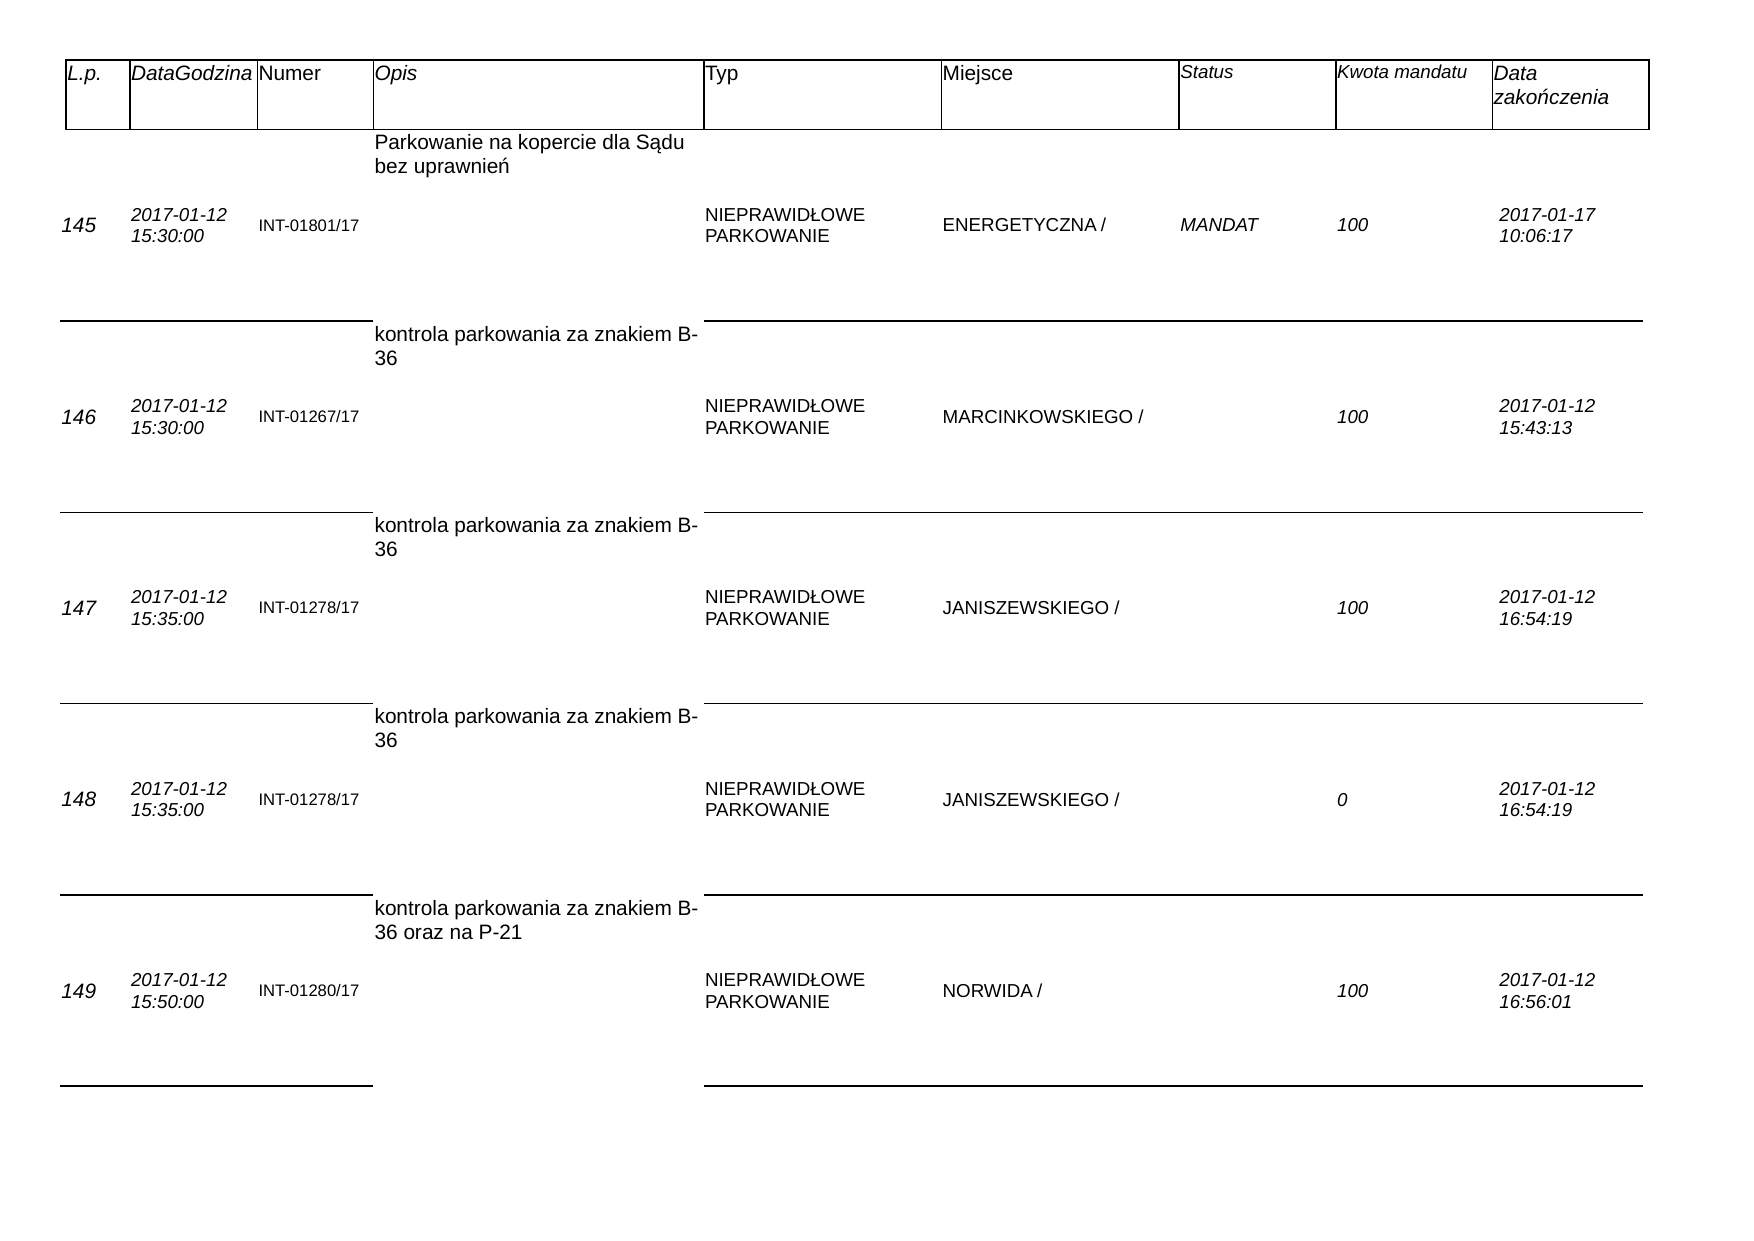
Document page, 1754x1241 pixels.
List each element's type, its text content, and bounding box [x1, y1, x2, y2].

table_cell NIEPRAWIDŁOWE PARKOWANIE [704, 322, 941, 511]
table_header Status [1180, 61, 1335, 129]
table_cell 2017-01-12 16:54:19 [1498, 704, 1643, 894]
table_cell [1643, 703, 1649, 894]
table_header Opis [374, 61, 703, 129]
table_cell NORWIDA / [941, 896, 1179, 1085]
table_header Numer [258, 61, 373, 129]
table_cell 2017-01-17 10:06:17 [1498, 130, 1643, 320]
table_cell kontrola parkowania za znakiem B-36 [373, 320, 704, 511]
table_cell 146 [60, 322, 130, 511]
table_cell ENERGETYCZNA / [941, 130, 1179, 320]
table_cell 149 [60, 896, 130, 1085]
table_cell kontrola parkowania za znakiem B-36 oraz na P-21 [373, 894, 704, 1085]
table_header L.p. [67, 61, 129, 129]
table_cell [1643, 511, 1649, 703]
table_cell INT-01801/17 [257, 130, 373, 320]
table_cell 2017-01-12 15:35:00 [130, 704, 257, 894]
table_cell [1643, 130, 1649, 320]
table_header Typ [705, 61, 941, 129]
table_cell NIEPRAWIDŁOWE PARKOWANIE [704, 513, 941, 703]
table_header [60, 59, 65, 129]
table_cell [1643, 894, 1649, 1085]
table_cell 2017-01-12 16:56:01 [1498, 896, 1643, 1085]
table_cell kontrola parkowania za znakiem B-36 [373, 703, 704, 894]
table_header DataGodzina [131, 61, 257, 129]
table_cell [1643, 320, 1649, 511]
table_cell [1179, 322, 1336, 511]
table_cell JANISZEWSKIEGO / [941, 513, 1179, 703]
table_cell INT-01278/17 [257, 704, 373, 894]
table_cell kontrola parkowania za znakiem B-36 [373, 511, 704, 703]
table_cell [1179, 704, 1336, 894]
table_cell 148 [60, 704, 130, 894]
table_cell MARCINKOWSKIEGO / [941, 322, 1179, 511]
table_cell 2017-01-12 15:43:13 [1498, 322, 1643, 511]
table_cell 145 [60, 129, 130, 320]
table_cell [1179, 896, 1336, 1085]
table_cell 100 [1336, 896, 1498, 1085]
table_cell 0 [1336, 704, 1498, 894]
table_cell 100 [1336, 513, 1498, 703]
table_cell 2017-01-12 15:30:00 [130, 130, 257, 320]
table_cell 100 [1336, 322, 1498, 511]
table_cell NIEPRAWIDŁOWE PARKOWANIE [704, 130, 941, 320]
table_header Miejsce [942, 61, 1178, 129]
table_cell 2017-01-12 15:35:00 [130, 513, 257, 703]
table_cell NIEPRAWIDŁOWE PARKOWANIE [704, 704, 941, 894]
table_cell 2017-01-12 15:30:00 [130, 322, 257, 511]
table_header Data zakończenia [1493, 61, 1648, 129]
table_cell [1179, 513, 1336, 703]
table_cell INT-01278/17 [257, 513, 373, 703]
table_cell INT-01267/17 [257, 322, 373, 511]
table_cell MANDAT [1179, 130, 1336, 320]
table_cell JANISZEWSKIEGO / [941, 704, 1179, 894]
table_cell 147 [60, 513, 130, 703]
table_cell Parkowanie na kopercie dla Sądu bez uprawnień [373, 130, 704, 320]
table_header Kwota mandatu [1337, 61, 1492, 129]
table_cell INT-01280/17 [257, 896, 373, 1085]
table_cell 100 [1336, 130, 1498, 320]
table_cell NIEPRAWIDŁOWE PARKOWANIE [704, 896, 941, 1085]
table_cell 2017-01-12 16:54:19 [1498, 513, 1643, 703]
table_cell 2017-01-12 15:50:00 [130, 896, 257, 1085]
